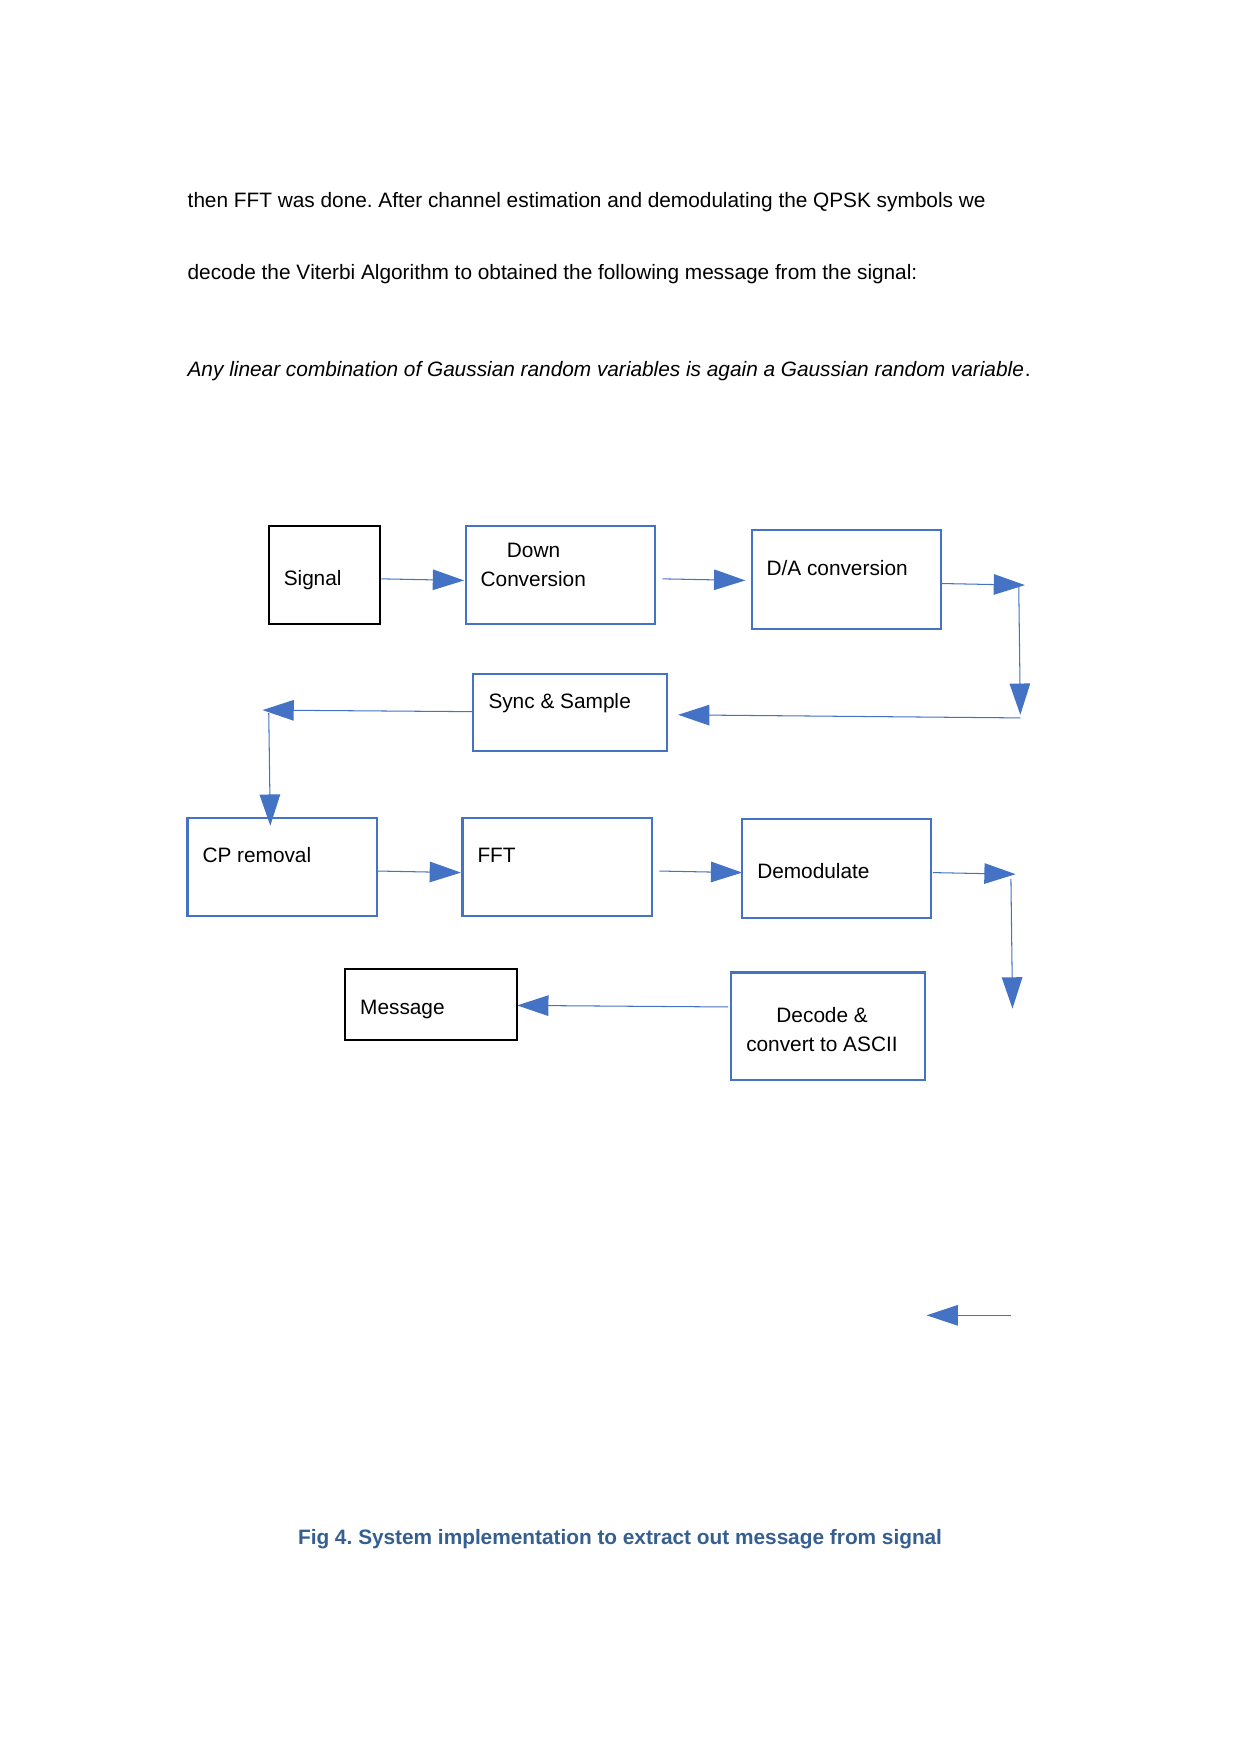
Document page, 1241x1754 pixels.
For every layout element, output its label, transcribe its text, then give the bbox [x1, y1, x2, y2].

text Any linear combination of Gaussian random variables is again a Gaussian random variable. [187, 327, 1053, 390]
text then FFT was done. After channel estimation and demodulating the QPSK symbols we decode the Viterbi Algorithm to obtained the following message from the signal: [187, 158, 1053, 293]
text Fig 4. System implementation to extract out message from signal [187, 1495, 1053, 1557]
